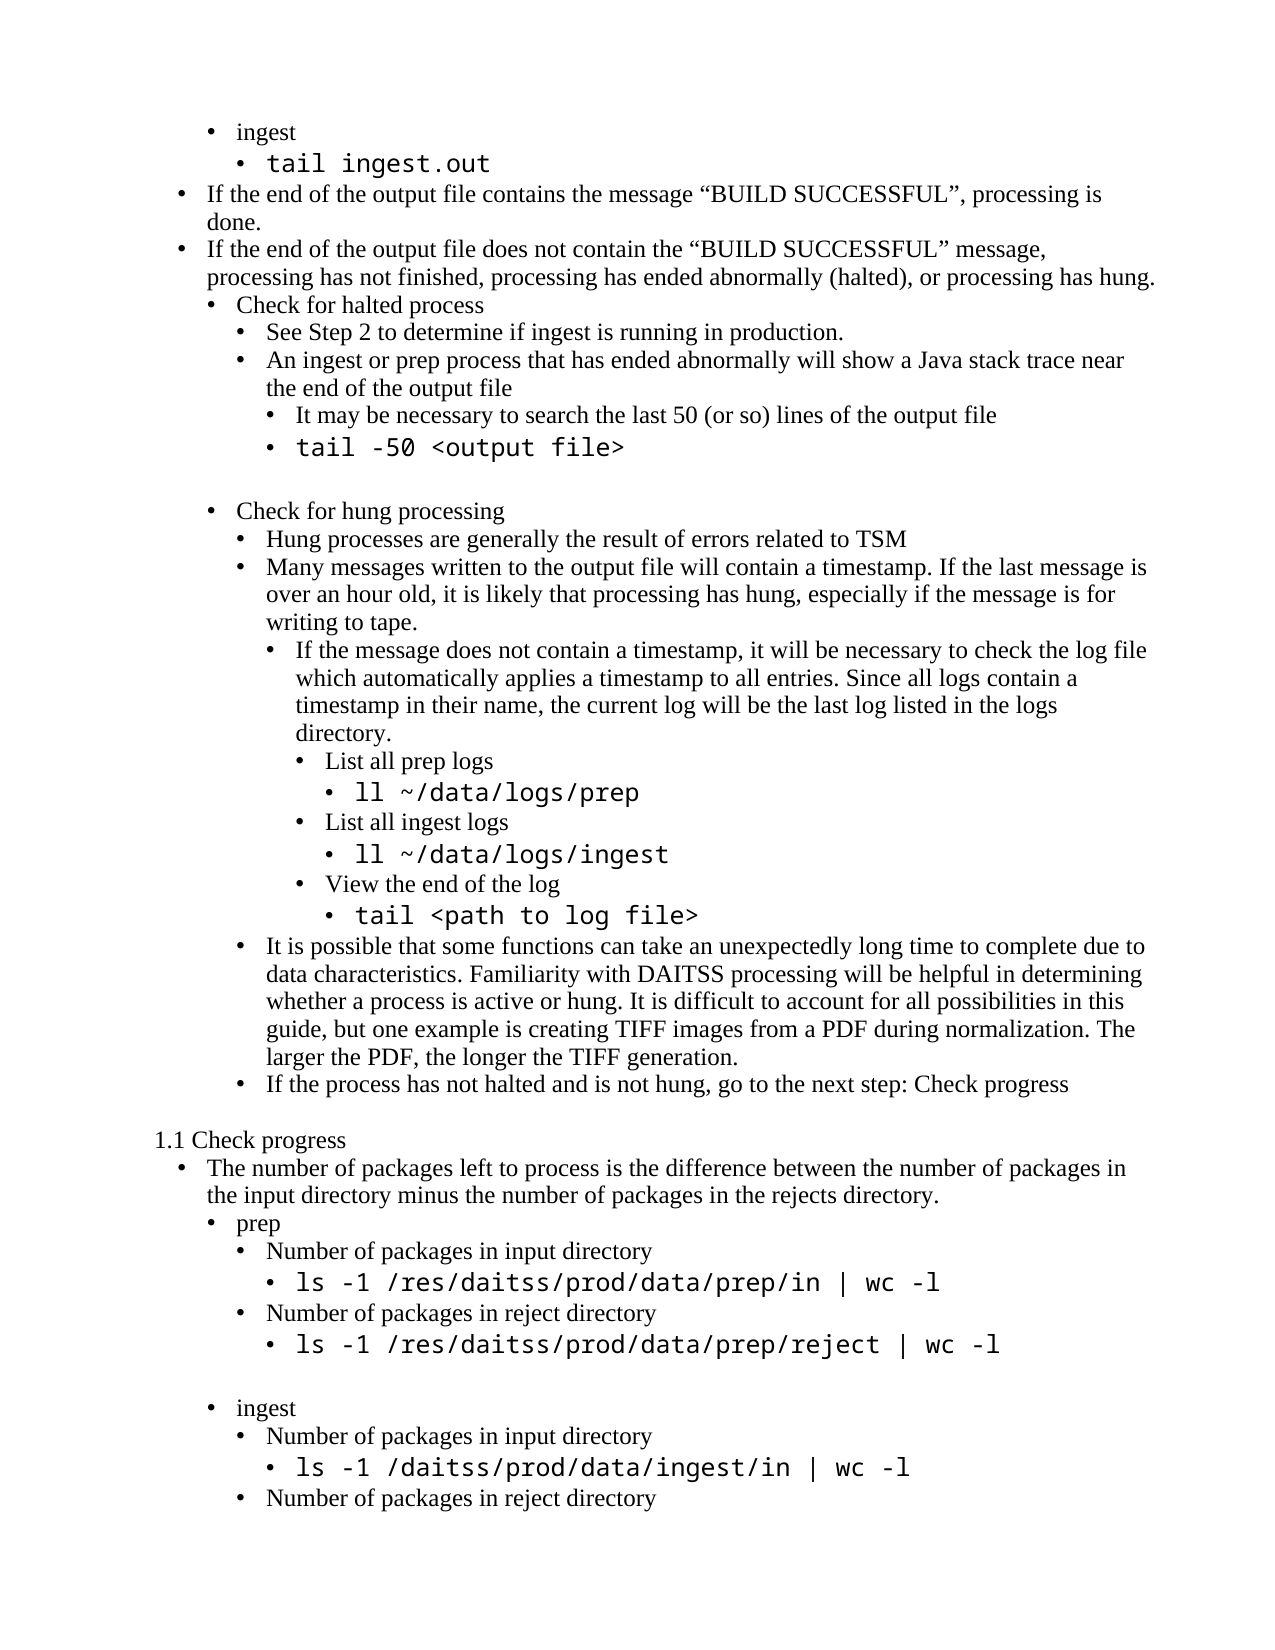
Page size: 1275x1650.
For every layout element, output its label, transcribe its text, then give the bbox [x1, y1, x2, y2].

list tail ingest.out [236, 146, 1157, 180]
list ll ~/data/logs/ingest [325, 836, 1157, 870]
list If the end of the output file does not contain the “BUILD SUCCESSFUL” message, processing has not finished, processing has ended abnormally (halted), or processing has hung. [177, 235, 1157, 291]
list If the message does not contain a timestamp, it will be necessary to check the log file which automatically applies a timestamp to all entries. Since all logs contain a timestamp in their name, the current log will be the last log listed in the logs directory. [266, 636, 1157, 747]
list If the end of the output file contains the message “BUILD SUCCESSFUL”, processing is done. [177, 180, 1157, 235]
list ls -1 /daitss/prod/data/ingest/in | wc -l [266, 1450, 1157, 1484]
list tail -50 <output file> [266, 429, 1157, 463]
list Number of packages in reject directory [236, 1299, 1157, 1326]
list See Step 2 to determine if ingest is running in production. [236, 318, 1157, 346]
list List all prep logs [295, 747, 1157, 774]
list ingest [207, 118, 1157, 146]
list ingest [207, 1394, 1157, 1422]
list Hung processes are generally the result of errors related to TSM [236, 525, 1157, 553]
list Number of packages in input directory [236, 1422, 1157, 1450]
list Check progress [148, 1126, 1157, 1154]
list Check for halted process [207, 291, 1157, 318]
list The number of packages left to process is the difference between the number of packages in the input directory minus the number of packages in the rejects directory. [177, 1154, 1157, 1209]
list prep [207, 1209, 1157, 1237]
list View the end of the log [295, 870, 1157, 898]
list Many messages written to the output file will contain a timestamp. If the last message is over an hour old, it is likely that processing has hung, especially if the message is for writing to tape. [236, 553, 1157, 636]
list It may be necessary to search the last 50 (or so) lines of the output file [266, 402, 1157, 429]
list It is possible that some functions can take an unexpectedly long time to complete due to data characteristics. Familiarity with DAITSS processing will be helpful in determining whether a process is active or hung. It is difficult to account for all possibilities in this guide, but one example is creating TIFF images from a PDF during normalization. The larger the PDF, the longer the TIFF generation. [236, 932, 1157, 1071]
list Number of packages in reject directory [236, 1484, 1157, 1512]
list tail <path to log file> [325, 898, 1157, 932]
list If the process has not halted and is not hung, go to the next step: Check progress [236, 1071, 1157, 1098]
list List all ingest logs [295, 808, 1157, 836]
list ls -1 /res/daitss/prod/data/prep/reject | wc -l [266, 1326, 1157, 1360]
list Check for hung processing [207, 497, 1157, 525]
list Number of packages in input directory [236, 1237, 1157, 1264]
list ls -1 /res/daitss/prod/data/prep/in | wc -l [266, 1264, 1157, 1299]
list An ingest or prep process that has ended abnormally will show a Java stack trace near the end of the output file [236, 346, 1157, 402]
list ll ~/data/logs/prep [325, 774, 1157, 808]
